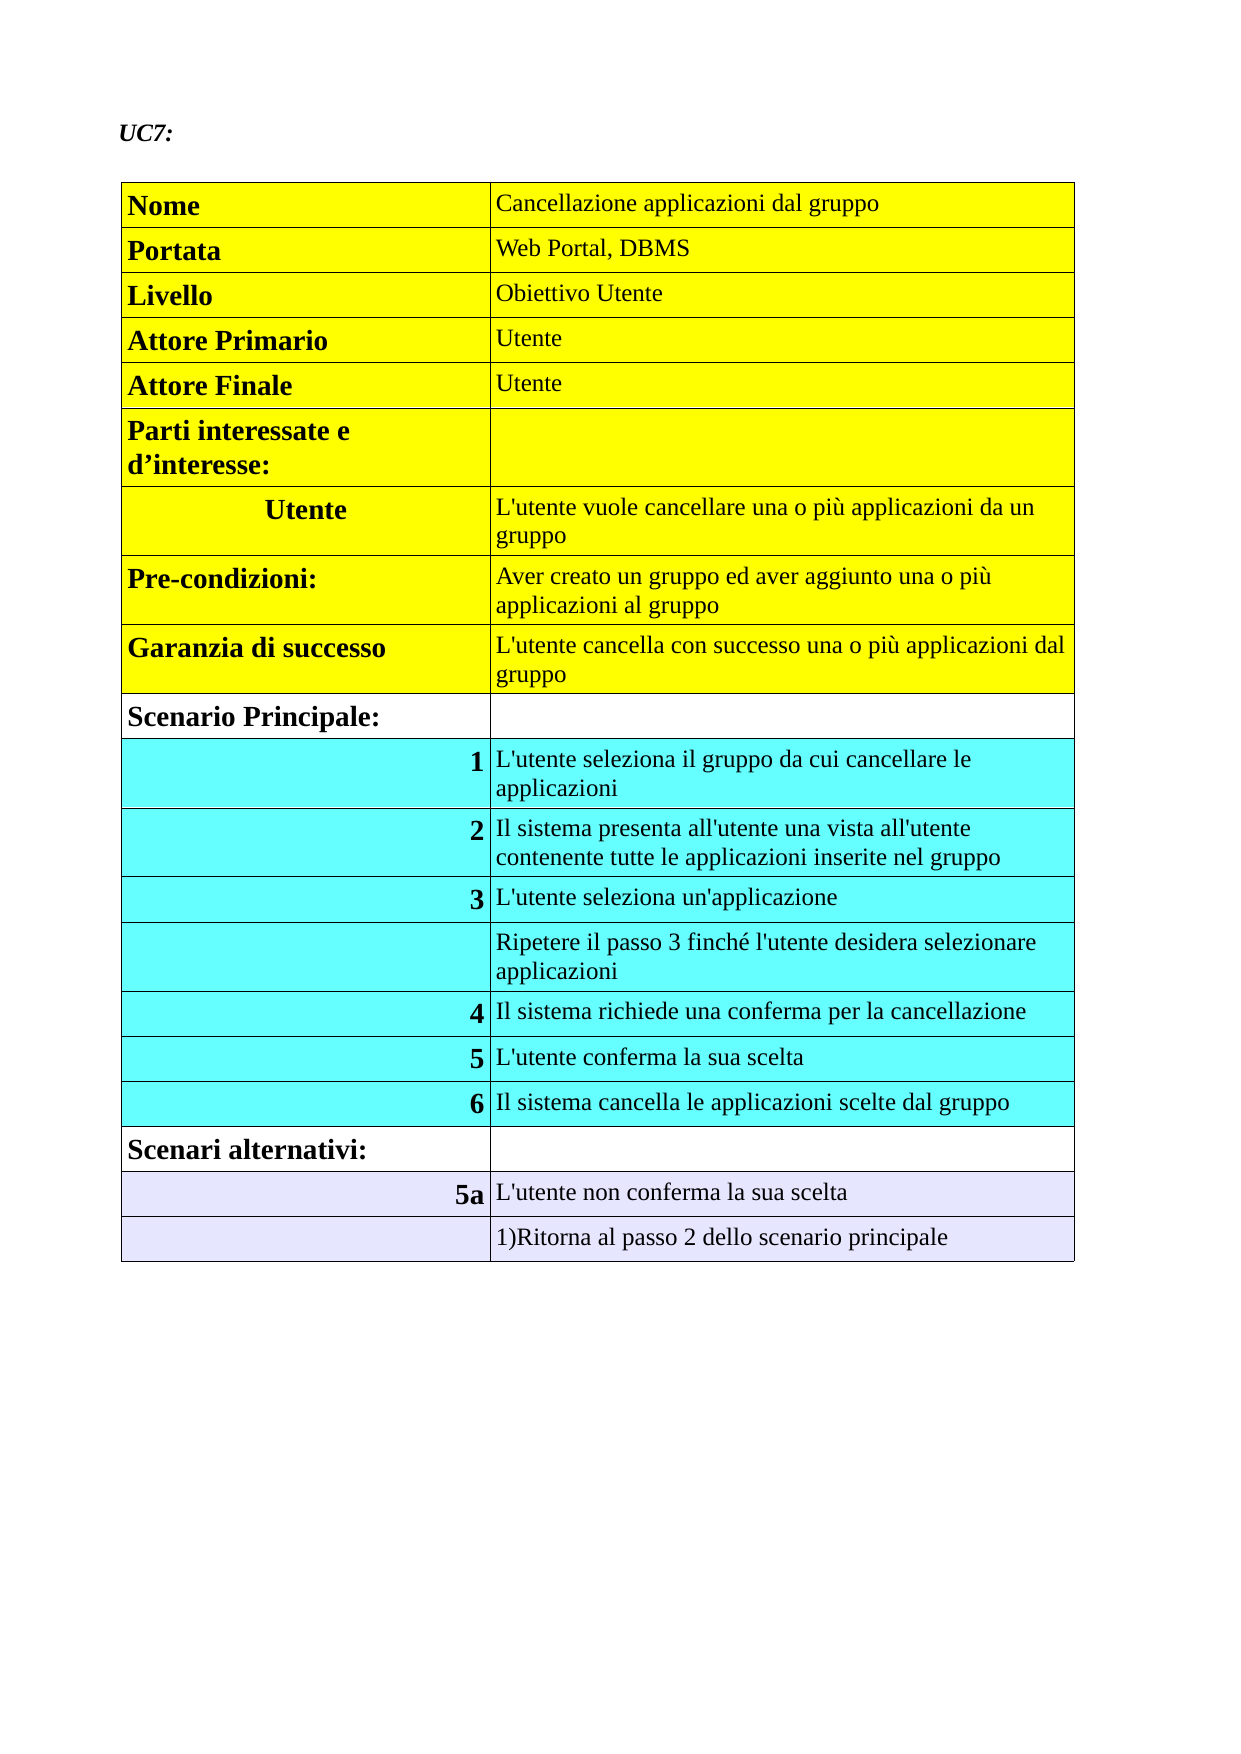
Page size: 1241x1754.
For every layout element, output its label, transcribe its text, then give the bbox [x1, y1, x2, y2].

table_cell Attore Primario [122, 318, 490, 362]
table_cell Il sistema cancella le applicazioni scelte dal gruppo [491, 1082, 1074, 1126]
table_header Cancellazione applicazioni dal gruppo [491, 183, 1074, 227]
table_cell Utente [122, 487, 490, 555]
table_cell L'utente cancella con successo una o più applicazioni dal gruppo [491, 625, 1074, 693]
table_cell [122, 923, 490, 991]
table_cell [491, 694, 1074, 738]
table_cell L'utente conferma la sua scelta [491, 1037, 1074, 1081]
table_cell Ripetere il passo 3 finché l'utente desidera selezionare applicazioni [491, 923, 1074, 991]
table_cell Web Portal, DBMS [491, 228, 1074, 272]
table_cell L'utente non conferma la sua scelta [491, 1172, 1074, 1216]
table_cell Aver creato un gruppo ed aver aggiunto una o più applicazioni al gruppo [491, 556, 1074, 624]
table_cell [122, 1217, 490, 1261]
table_cell L'utente seleziona il gruppo da cui cancellare le applicazioni [491, 739, 1074, 807]
table_cell Parti interessate e d’interesse: [122, 409, 490, 486]
table_cell 2 [122, 809, 490, 876]
table_cell 3 [122, 877, 490, 922]
table_cell Garanzia di successo [122, 625, 490, 693]
table_cell Scenario Principale: [122, 694, 490, 738]
table_cell Il sistema presenta all'utente una vista all'utente contenente tutte le applicazioni inserite nel gruppo [491, 809, 1074, 876]
table_cell Livello [122, 273, 490, 317]
table_cell Attore Finale [122, 363, 490, 407]
table_cell Obiettivo Utente [491, 273, 1074, 317]
subtitle UC7: [118, 118, 1122, 147]
table_cell [491, 1127, 1074, 1171]
table_cell 4 [122, 992, 490, 1036]
table_cell 5 [122, 1037, 490, 1081]
table_cell L'utente vuole cancellare una o più applicazioni da un gruppo [491, 487, 1074, 555]
table_cell 1 [122, 739, 490, 807]
table_cell 5a [122, 1172, 490, 1216]
table_cell Pre-condizioni: [122, 556, 490, 624]
table_cell Il sistema richiede una conferma per la cancellazione [491, 992, 1074, 1036]
table_cell 6 [122, 1082, 490, 1126]
table_cell Utente [491, 318, 1074, 362]
table_cell Portata [122, 228, 490, 272]
table_cell [491, 409, 1074, 486]
table_header Nome [122, 183, 490, 227]
table_cell 1)Ritorna al passo 2 dello scenario principale [491, 1217, 1074, 1261]
table_cell L'utente seleziona un'applicazione [491, 877, 1074, 922]
table_cell Scenari alternativi: [122, 1127, 490, 1171]
table_cell Utente [491, 363, 1074, 407]
